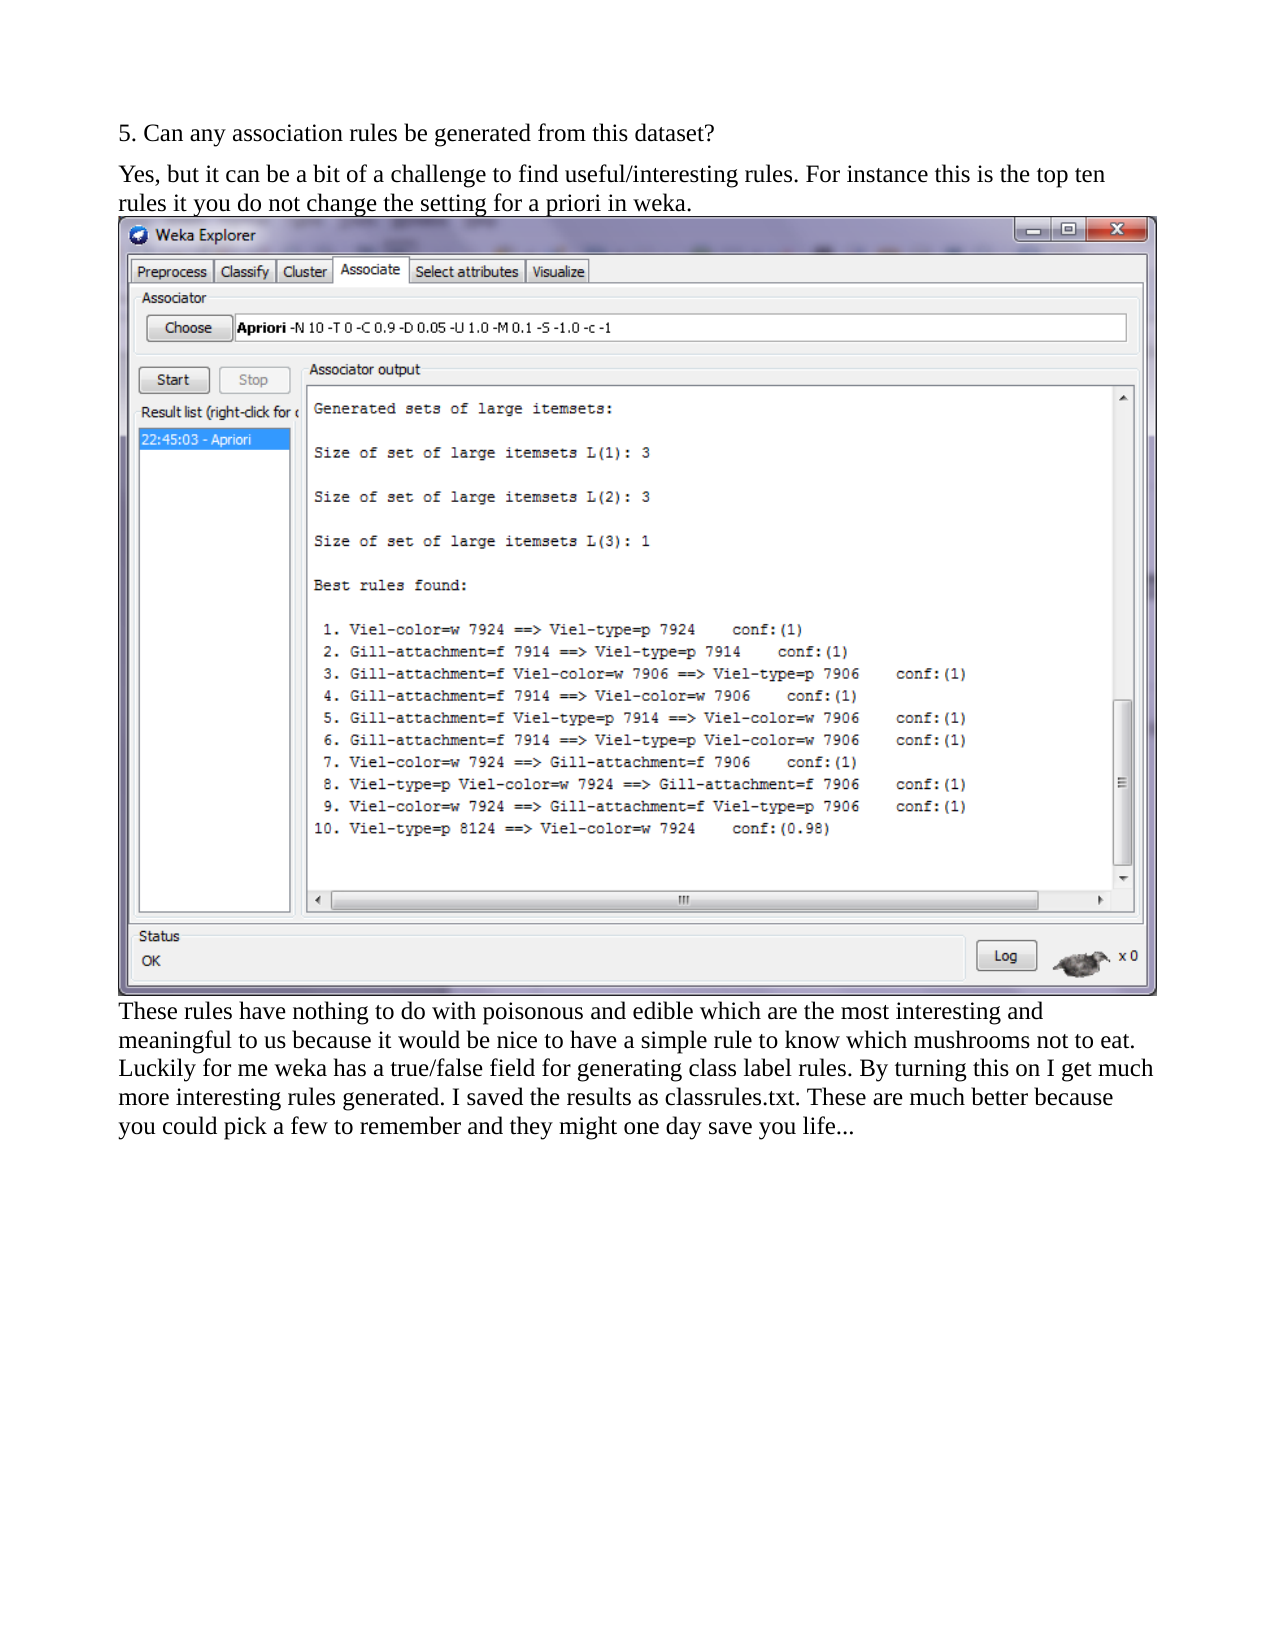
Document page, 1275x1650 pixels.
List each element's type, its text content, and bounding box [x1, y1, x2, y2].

text 5. Can any association rules be generated from this dataset? [118, 118, 1157, 147]
text These rules have nothing to do with poisonous and edible which are the most interesting and meaningful to us because it would be nice to have a simple rule to know which mushrooms not to eat. Luckily for me weka has a true/false field for generating class label rules. By turning this on I get much more interesting rules generated. I saved the results as classrules.txt. These are much better because you could pick a few to remember and they might one day save you life... [118, 996, 1157, 1140]
picture [118, 216, 1157, 996]
text Yes, but it can be a bit of a challenge to find useful/interesting rules. For instance this is the top ten rules it you do not change the setting for a priori in weka. [118, 159, 1157, 216]
